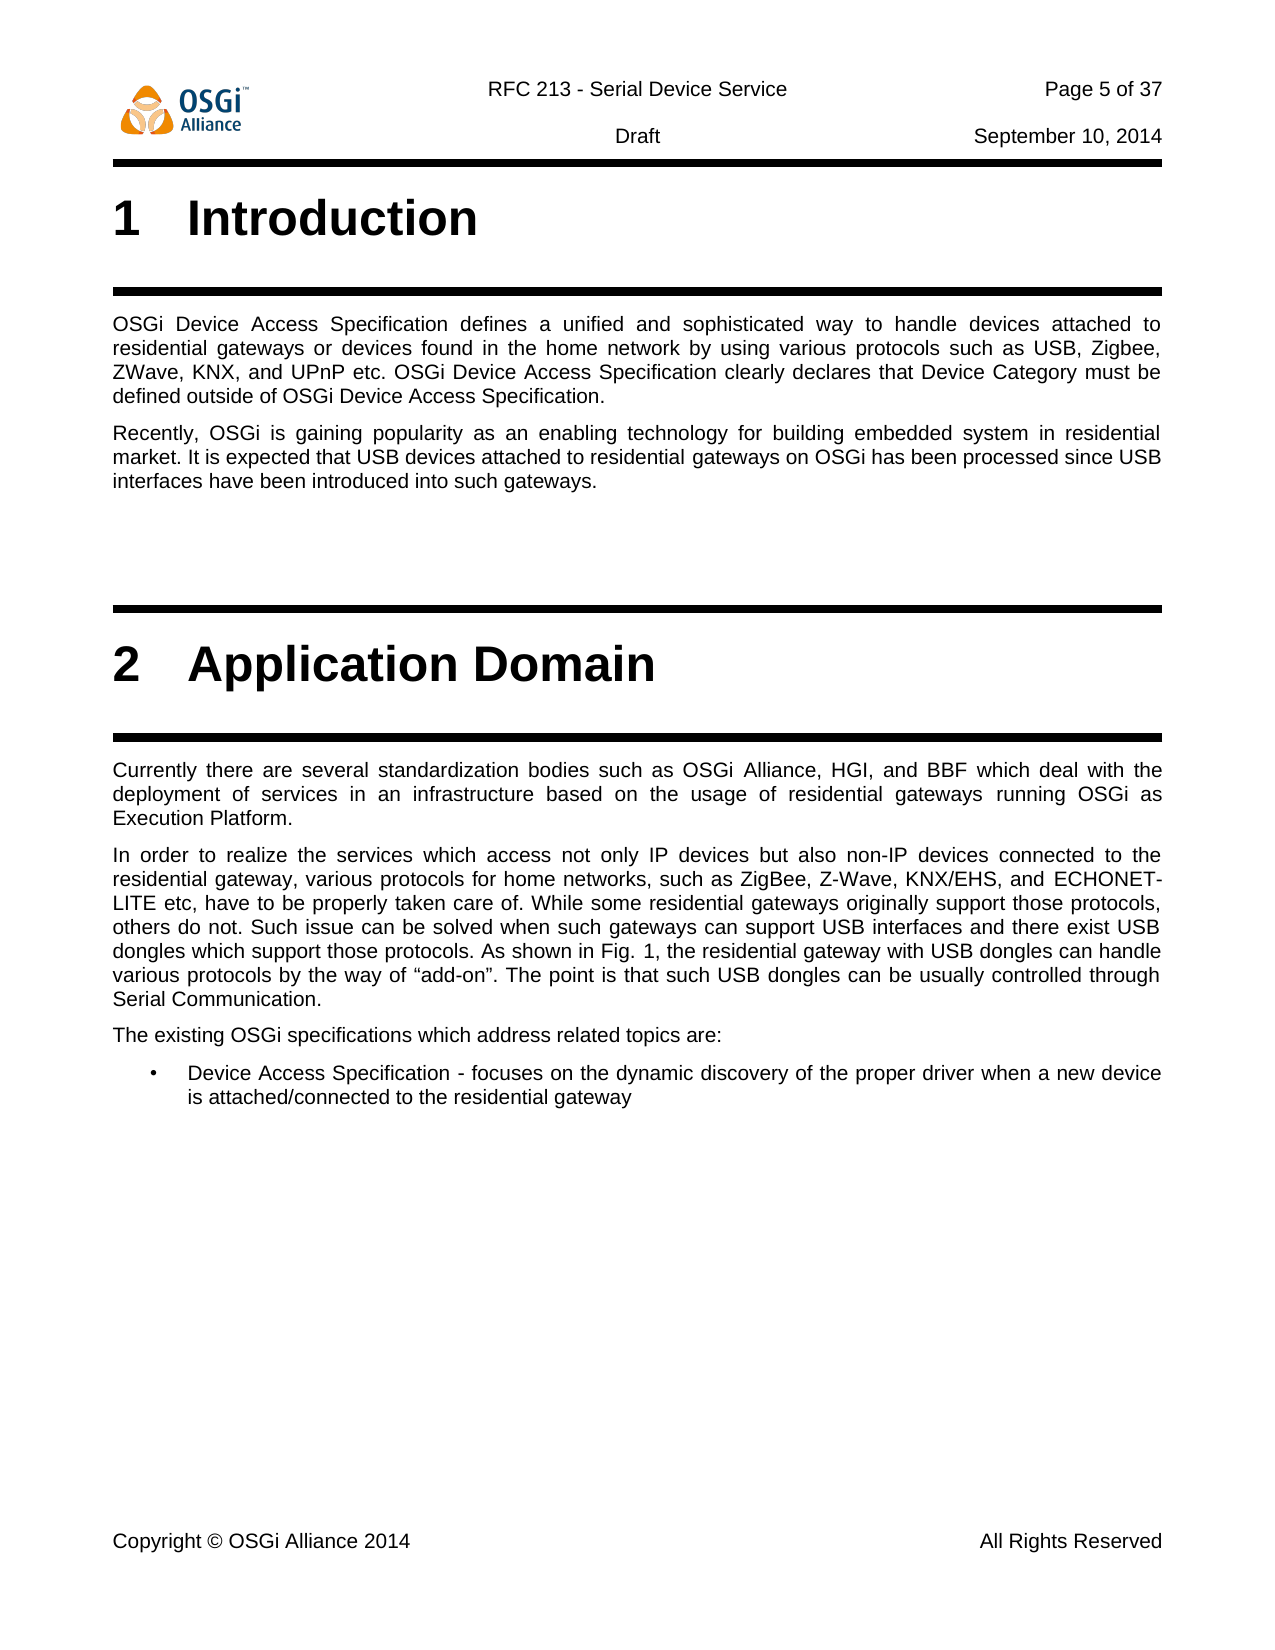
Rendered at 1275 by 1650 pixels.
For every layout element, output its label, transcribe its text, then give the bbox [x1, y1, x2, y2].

text Recently, OSGi is gaining popularity as an enabling technology for building embedded system in residential market. It is expected that USB devices attached to residential gateways on OSGi has been processed since USB interfaces have been introduced into such gateways. [112, 421, 1162, 492]
text The existing OSGi specifications which address related topics are: [112, 1023, 1162, 1047]
text Currently there are several standardization bodies such as OSGi Alliance, HGI, and BBF which deal with the deployment of services in an infrastructure based on the usage of residential gateways running OSGi as Execution Platform. [112, 758, 1162, 830]
text In order to realize the services which access not only IP devices but also non-IP devices connected to the residential gateway, various protocols for home networks, such as ZigBee, Z-Wave, KNX/EHS, and ECHONET-LITE etc, have to be properly taken care of. While some residential gateways originally support those protocols, others do not. Such issue can be solved when such gateways can support USB interfaces and there exist USB dongles which support those protocols. As shown in Fig. 1, the residential gateway with USB dongles can handle various protocols by the way of “add-on”. The point is that such USB dongles can be usually controlled through Serial Communication. [112, 843, 1162, 1010]
picture [113, 78, 257, 142]
list Device Access Specification - focuses on the dynamic discovery of the proper driver when a new device is attached/connected to the residential gateway [150, 1059, 1162, 1108]
subtitle Application Domain [112, 606, 1162, 742]
text OSGi Device Access Specification defines a unified and sophisticated way to handle devices attached to residential gateways or devices found in the home network by using various protocols such as USB, Zigbee, ZWave, KNX, and UPnP etc. OSGi Device Access Specification clearly declares that Device Category must be defined outside of OSGi Device Access Specification. [112, 312, 1162, 408]
subtitle Introduction [112, 160, 1162, 296]
